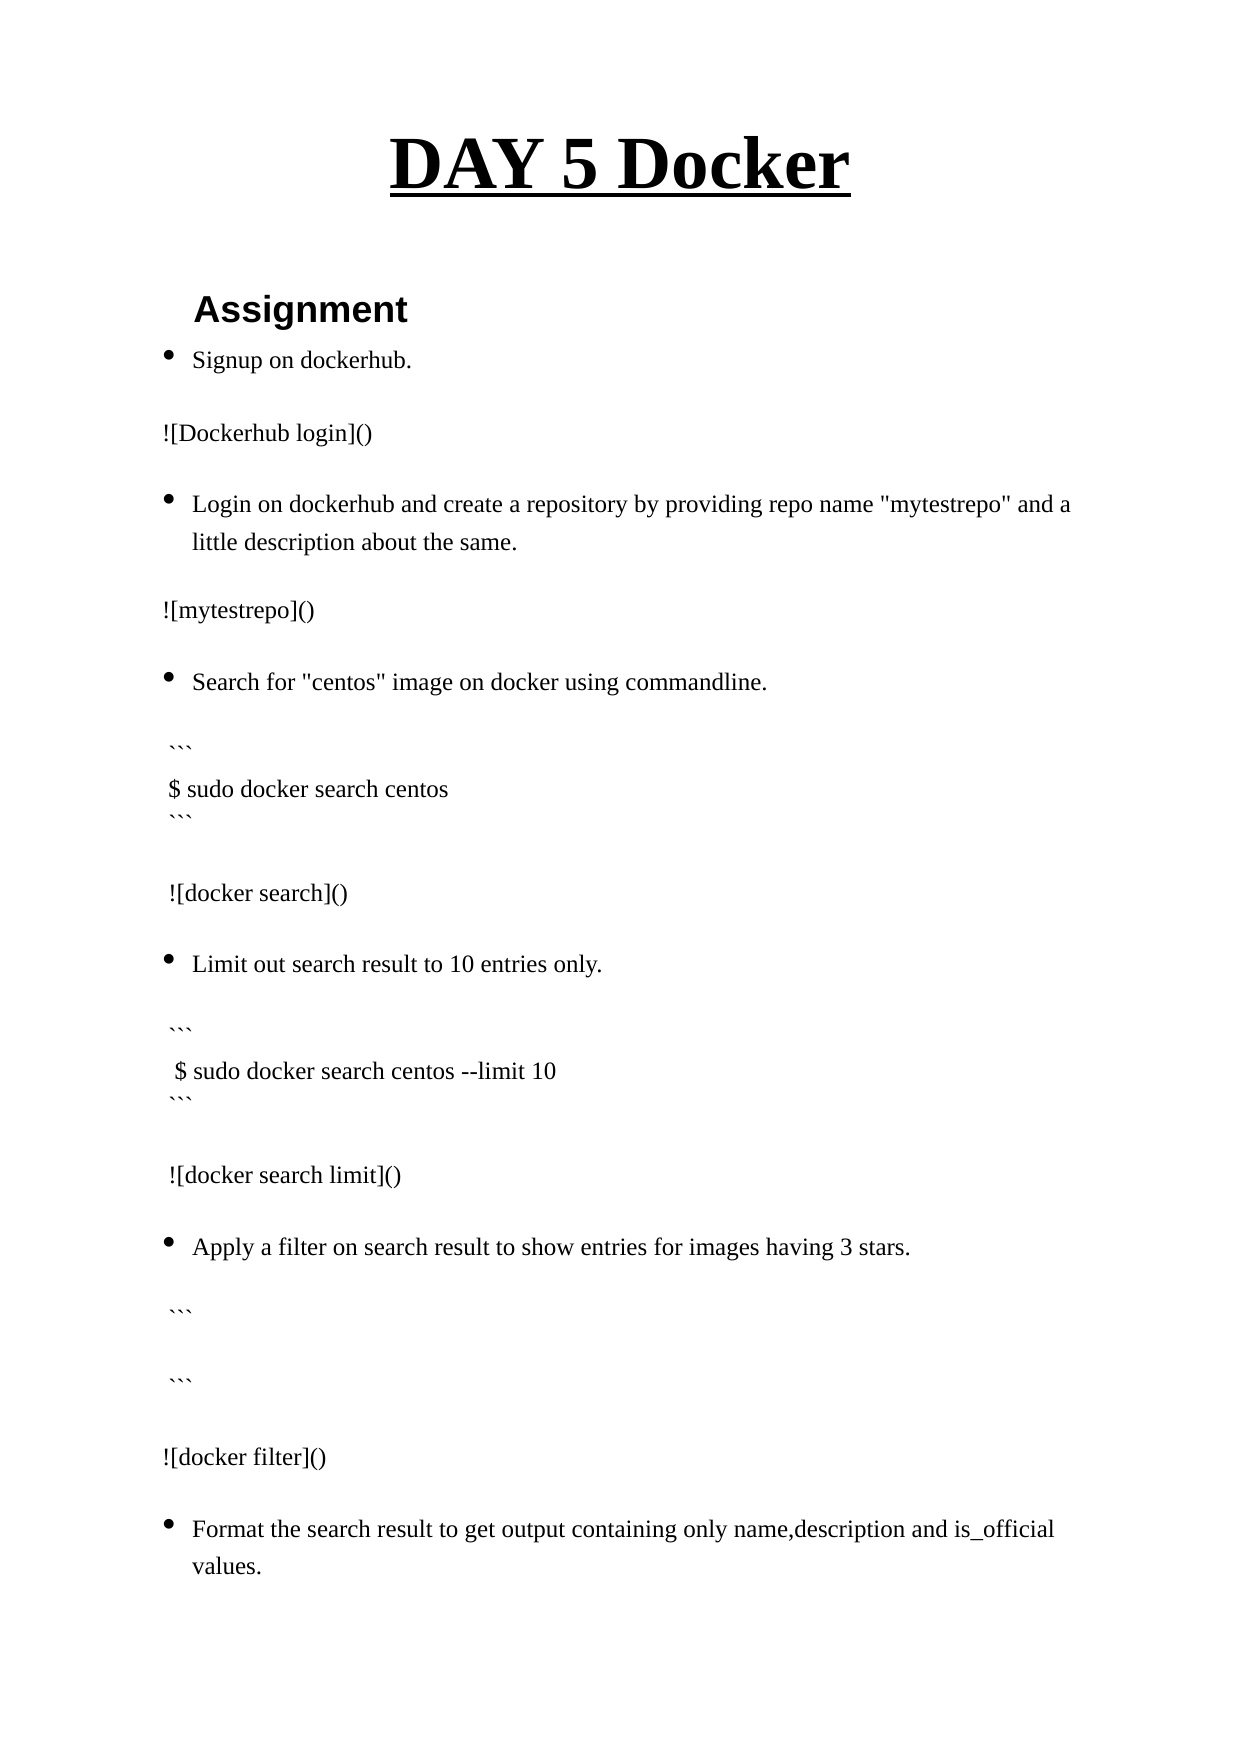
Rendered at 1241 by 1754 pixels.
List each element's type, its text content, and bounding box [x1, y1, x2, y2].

list Login on dockerhub and create a repository by providing repo name "mytestrepo" and a little description about the same. [162, 487, 1122, 555]
text ![Dockerhub login]() [118, 418, 1122, 447]
text DAY 5 Docker [118, 118, 1122, 204]
text ![docker search limit]() [118, 1160, 1122, 1189]
text ``` [118, 1091, 1122, 1120]
subtitle Assignment [156, 287, 1122, 330]
text $ sudo docker search centos [118, 774, 1122, 803]
text ![mytestrepo]() [118, 596, 1122, 624]
text ``` [118, 1304, 1122, 1333]
text $ sudo docker search centos --limit 10 [118, 1056, 1122, 1085]
text ![docker filter]() [118, 1442, 1122, 1471]
text ``` [118, 1022, 1122, 1051]
text ``` [118, 809, 1122, 837]
text ``` [118, 1373, 1122, 1402]
list Search for "centos" image on docker using commandline. [162, 664, 1122, 698]
text ``` [118, 740, 1122, 768]
list Format the search result to get output containing only name,description and is_official values. [162, 1511, 1122, 1579]
list Apply a filter on search result to show entries for images having 3 stars. [162, 1229, 1122, 1263]
text ![docker search]() [118, 878, 1122, 906]
list Limit out search result to 10 entries only. [162, 947, 1122, 981]
list Signup on dockerhub. [162, 342, 1122, 377]
